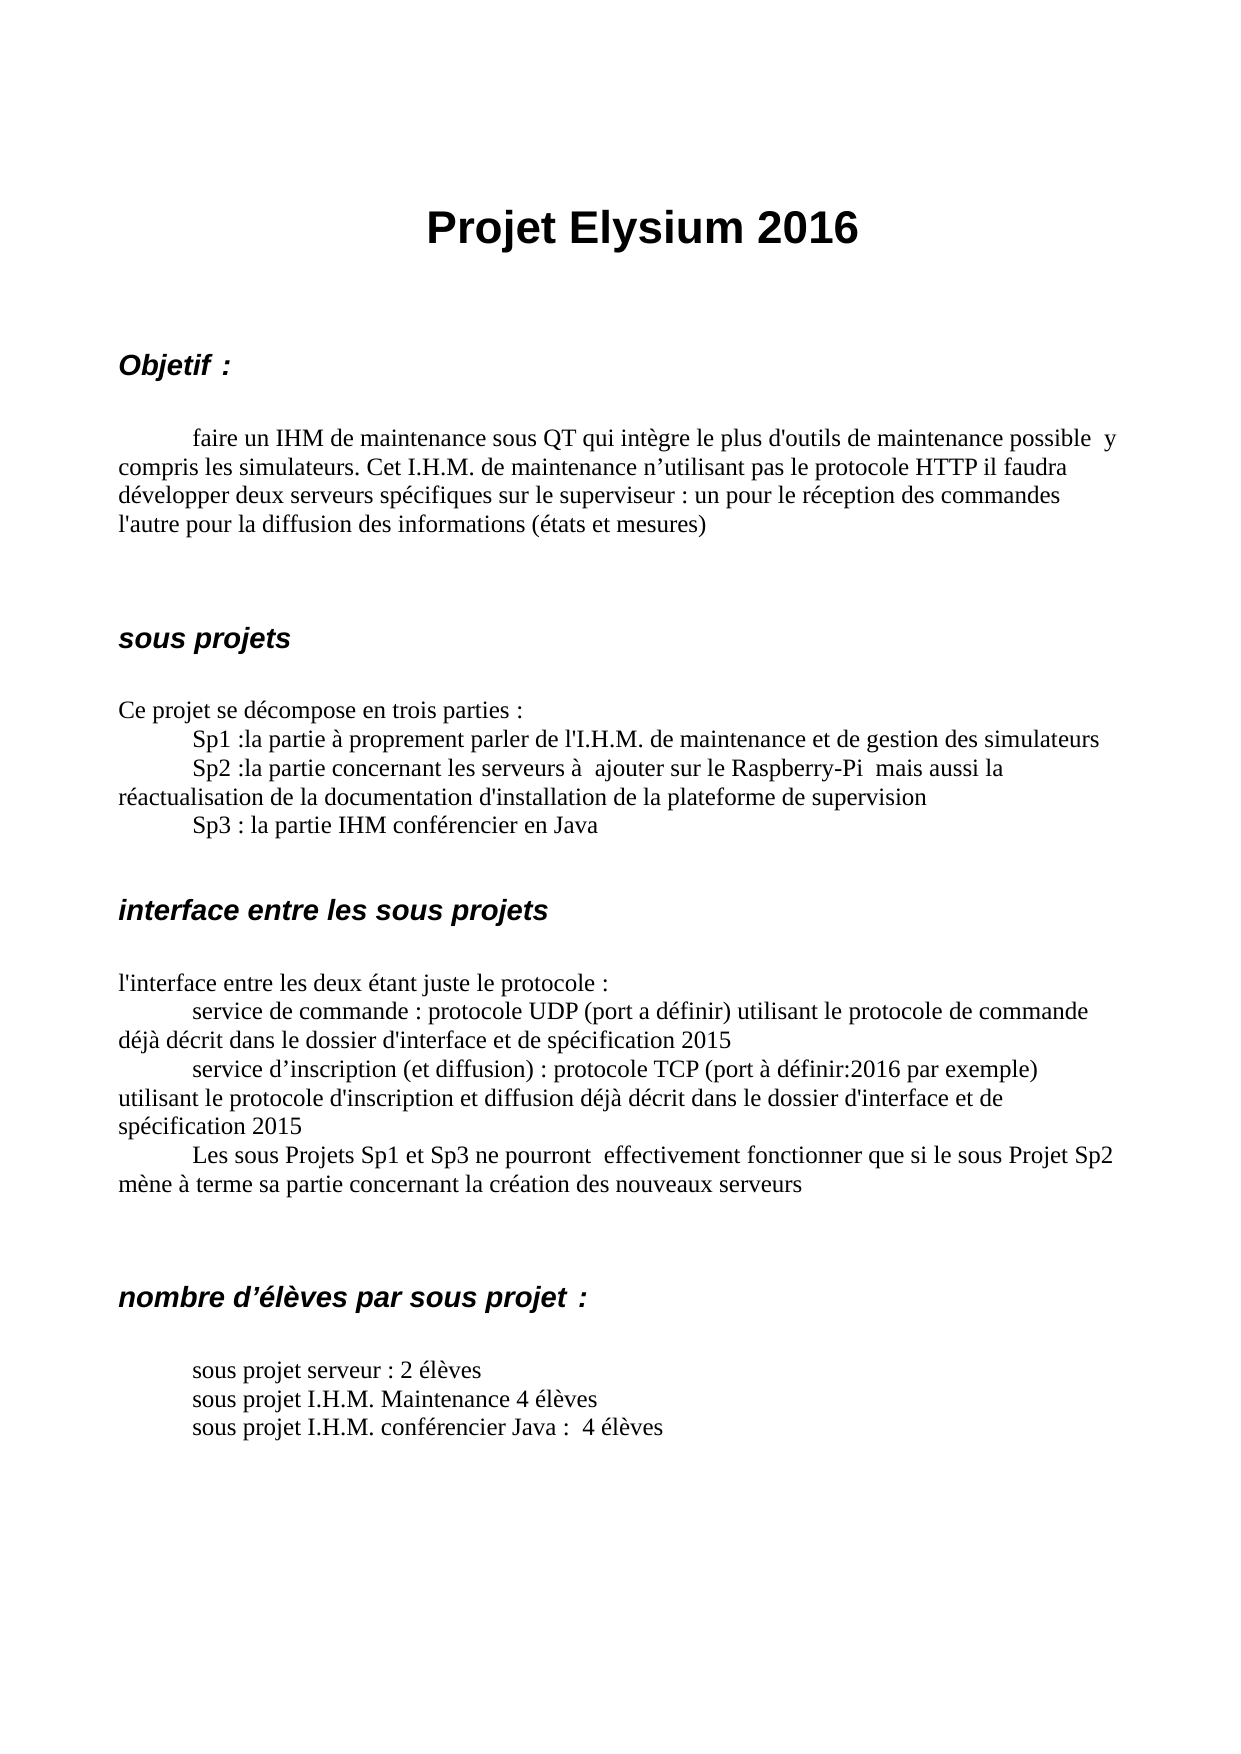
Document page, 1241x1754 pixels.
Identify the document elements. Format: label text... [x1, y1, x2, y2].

text service de commande : protocole UDP (port a définir) utilisant le protocole de commande déjà décrit dans le dossier d'interface et de spécification 2015 [118, 996, 1122, 1054]
text l'interface entre les deux étant juste le protocole : [118, 968, 1122, 996]
text service d’inscription (et diffusion) : protocole TCP (port à définir:2016 par exemple) utilisant le protocole d'inscription et diffusion déjà décrit dans le dossier d'interface et de spécification 2015 [118, 1054, 1122, 1140]
subtitle nombre d’élèves par sous projet : [118, 1280, 1122, 1314]
text sous projet serveur : 2 élèves [118, 1355, 1122, 1384]
text sous projet I.H.M. Maintenance 4 élèves [118, 1384, 1122, 1412]
subtitle Projet Elysium 2016 [118, 201, 1122, 253]
text sous projet I.H.M. conférencier Java : 4 élèves [118, 1412, 1122, 1441]
text Sp2 :la partie concernant les serveurs à ajouter sur le Raspberry-Pi mais aussi la réactualisation de la documentation d'installation de la plateforme de supervision [118, 753, 1122, 810]
text Sp1 :la partie à proprement parler de l'I.H.M. de maintenance et de gestion des simulateurs [118, 724, 1122, 753]
subtitle Objetif : [118, 348, 1122, 382]
subtitle sous projets [118, 621, 1122, 654]
subtitle interface entre les sous projets [118, 893, 1122, 926]
text Ce projet se décompose en trois parties : [118, 695, 1122, 724]
text faire un IHM de maintenance sous QT qui intègre le plus d'outils de maintenance possible y compris les simulateurs. Cet I.H.M. de maintenance n’utilisant pas le protocole HTTP il faudra développer deux serveurs spécifiques sur le superviseur : un pour le réception des commandes l'autre pour la diffusion des informations (états et mesures) [118, 423, 1122, 538]
text Sp3 : la partie IHM conférencier en Java [118, 810, 1122, 839]
text Les sous Projets Sp1 et Sp3 ne pourront effectivement fonctionner que si le sous Projet Sp2 mène à terme sa partie concernant la création des nouveaux serveurs [118, 1140, 1122, 1198]
